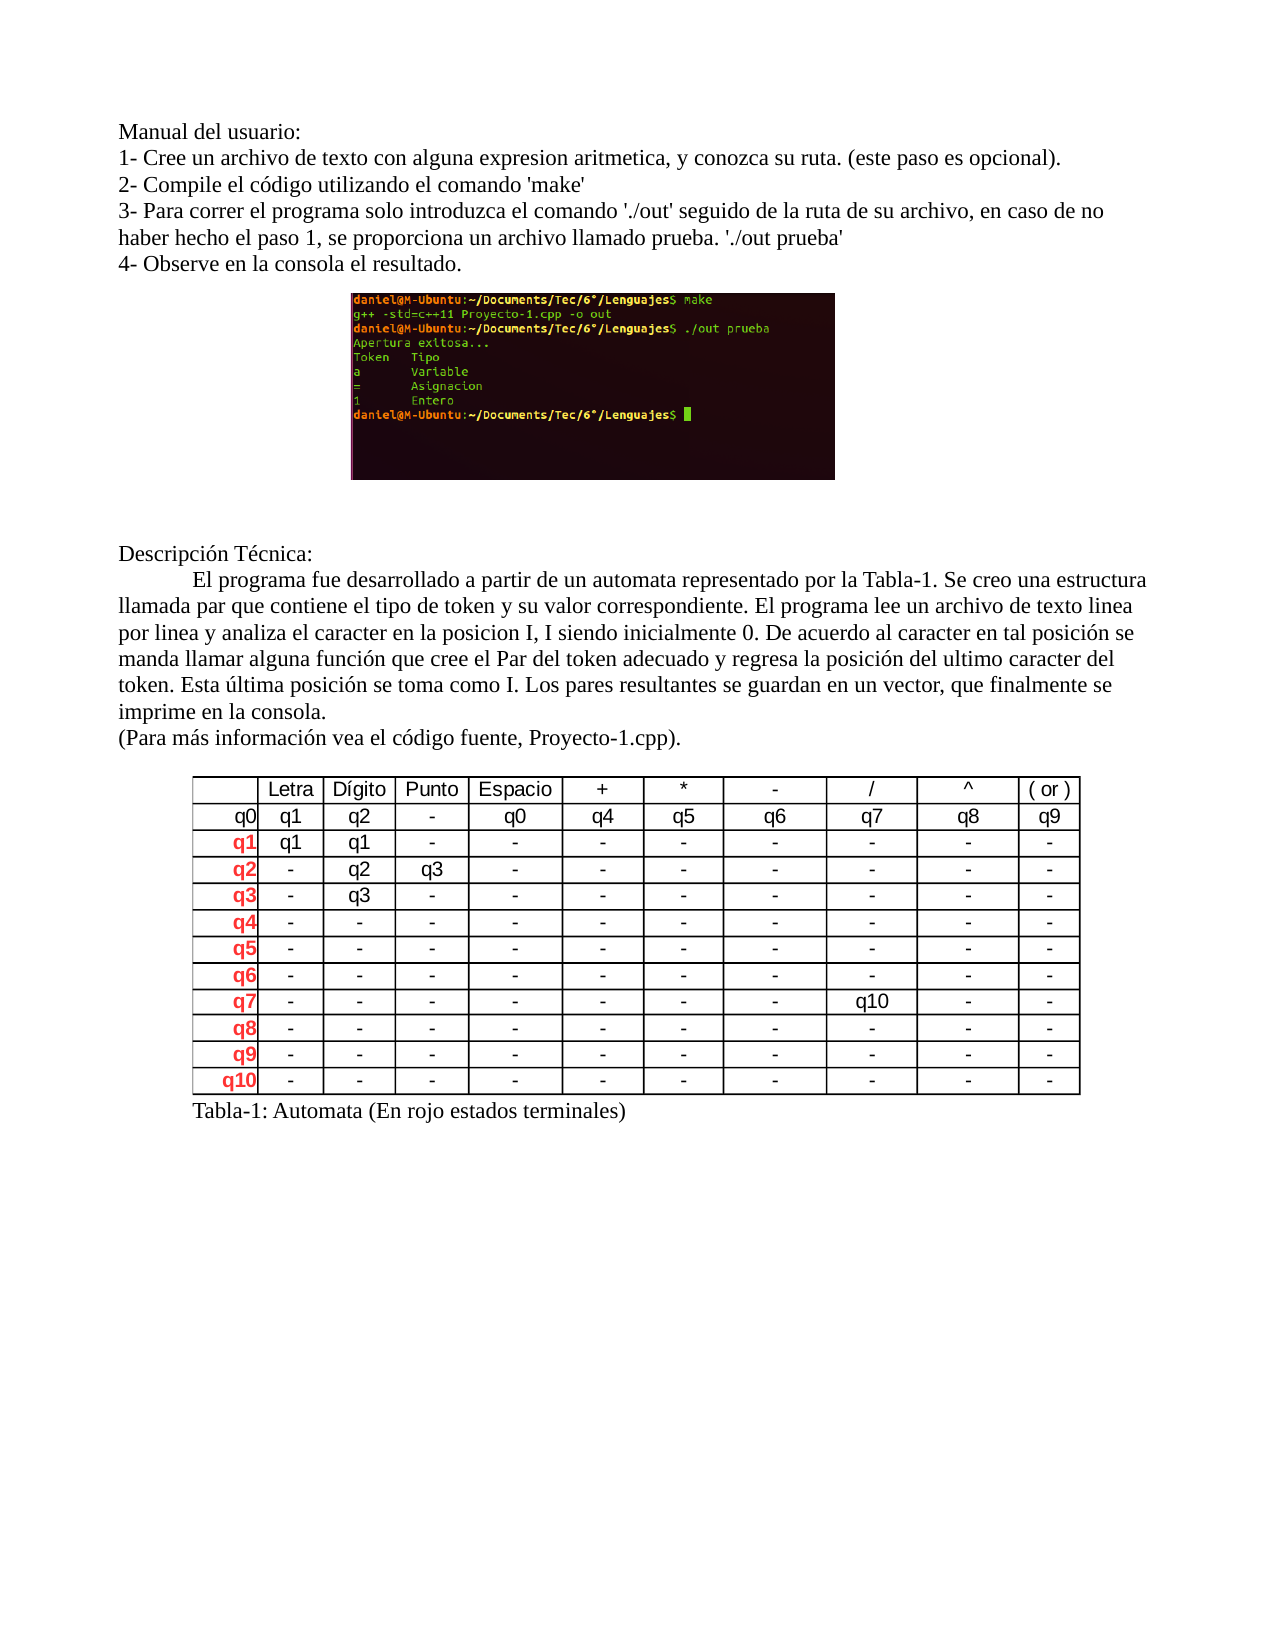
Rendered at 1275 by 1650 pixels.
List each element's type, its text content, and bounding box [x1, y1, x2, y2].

text (Para más información vea el código fuente, Proyecto-1.cpp). [118, 724, 1157, 751]
text 1- Cree un archivo de texto con alguna expresion aritmetica, y conozca su ruta. (este paso es opcional). [118, 144, 1157, 171]
text Descripción Técnica: [118, 540, 1157, 566]
text Manual del usuario: [118, 118, 1157, 144]
text 2- Compile el código utilizando el comando 'make' [118, 171, 1157, 197]
text 3- Para correr el programa solo introduzca el comando './out' seguido de la ruta de su archivo, en caso de no haber hecho el paso 1, se proporciona un archivo llamado prueba. './out prueba' [118, 197, 1157, 250]
picture [350, 293, 835, 480]
text El programa fue desarrollado a partir de un automata representado por la Tabla-1. Se creo una estructura llamada par que contiene el tipo de token y su valor correspondiente. El programa lee un archivo de texto linea por linea y analiza el caracter en la posicion I, I siendo inicialmente 0. De acuerdo al caracter en tal posición se manda llamar alguna función que cree el Par del token adecuado y regresa la posición del ultimo caracter del token. Esta última posición se toma como I. Los pares resultantes se guardan en un vector, que finalmente se imprime en la consola. [118, 566, 1157, 724]
text 4- Observe en la consola el resultado. [118, 250, 1157, 276]
text Tabla-1: Automata (En rojo estados terminales) [118, 777, 1157, 1123]
